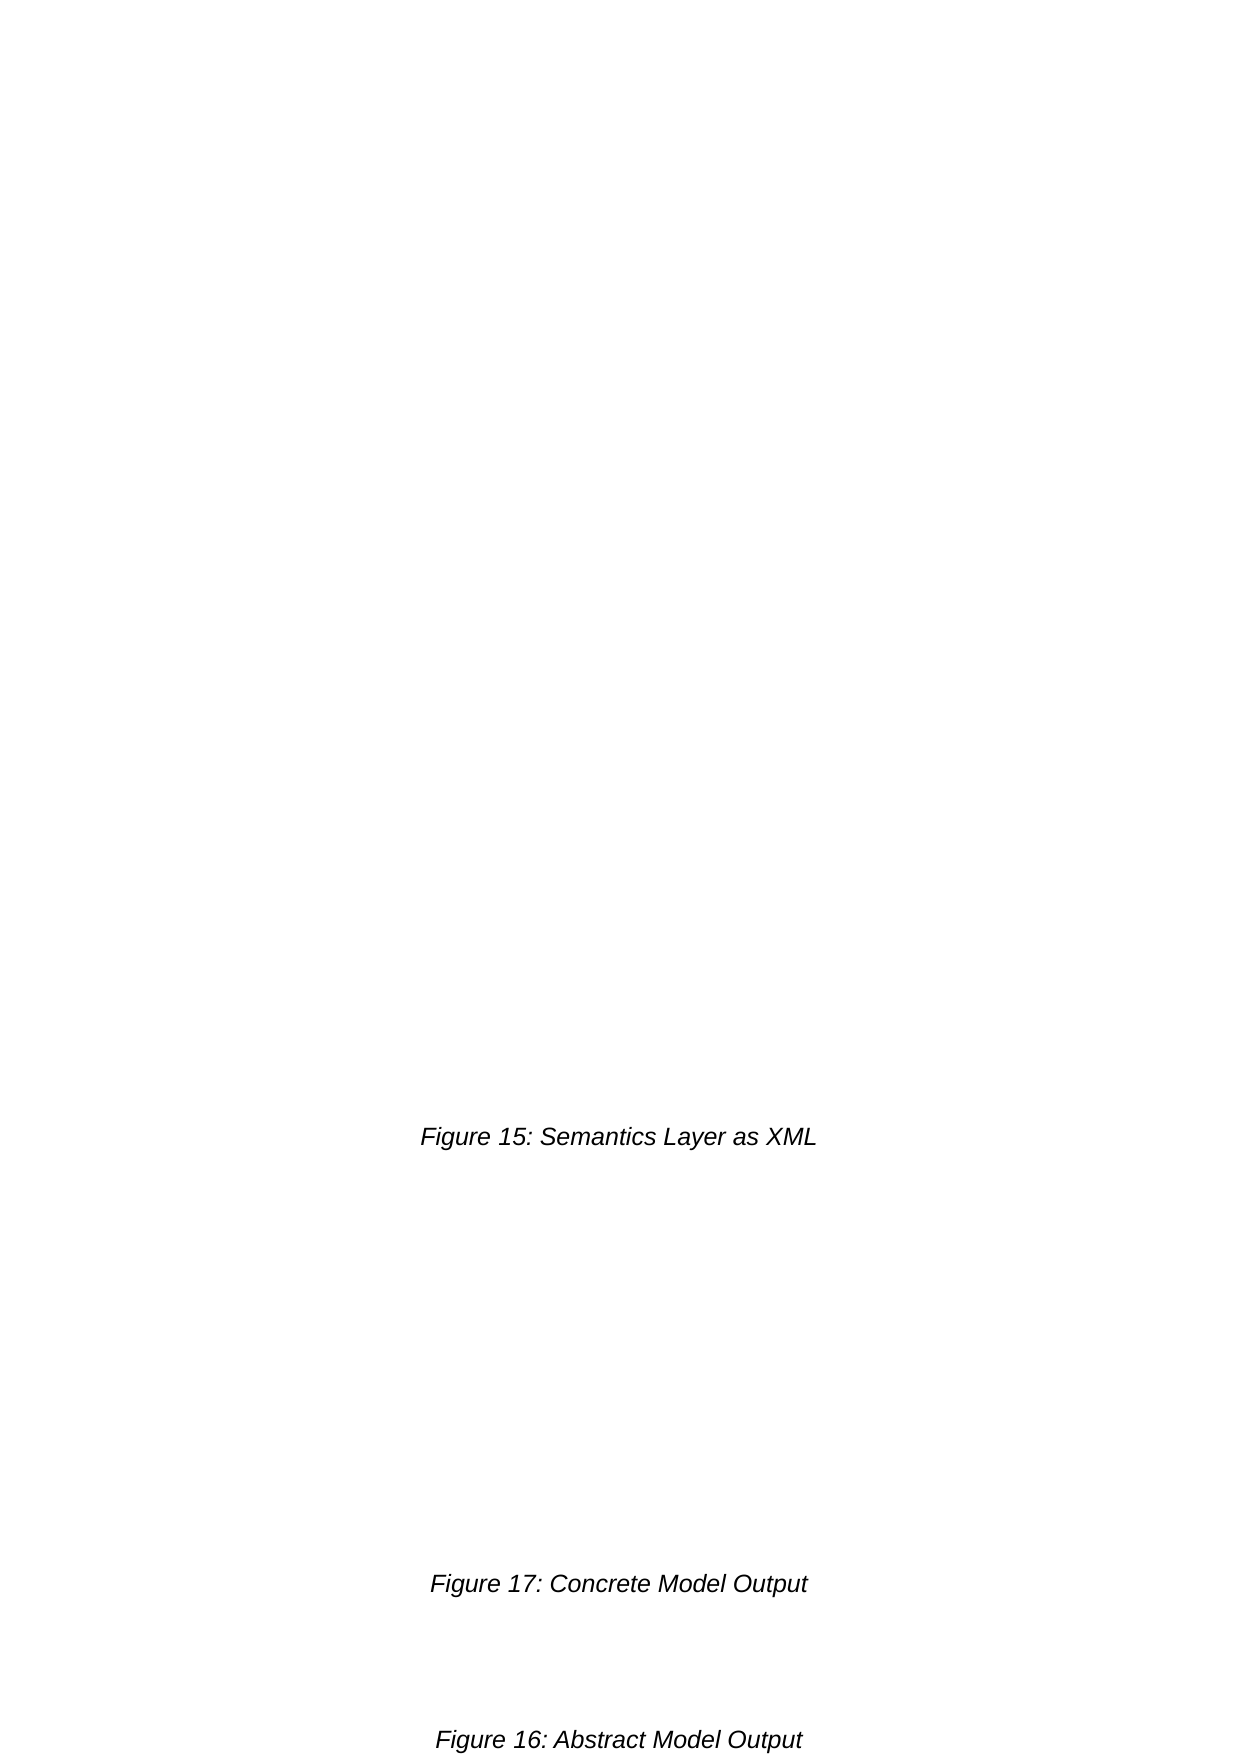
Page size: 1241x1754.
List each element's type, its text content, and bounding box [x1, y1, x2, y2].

text Figure 17: Concrete Model Output [314, 1384, 926, 1598]
text Figure 15: Semantics Layer as XML [287, 131, 953, 1151]
text [317, 1271, 923, 1372]
text Figure 16: Abstract Model Output [317, 1598, 923, 1754]
